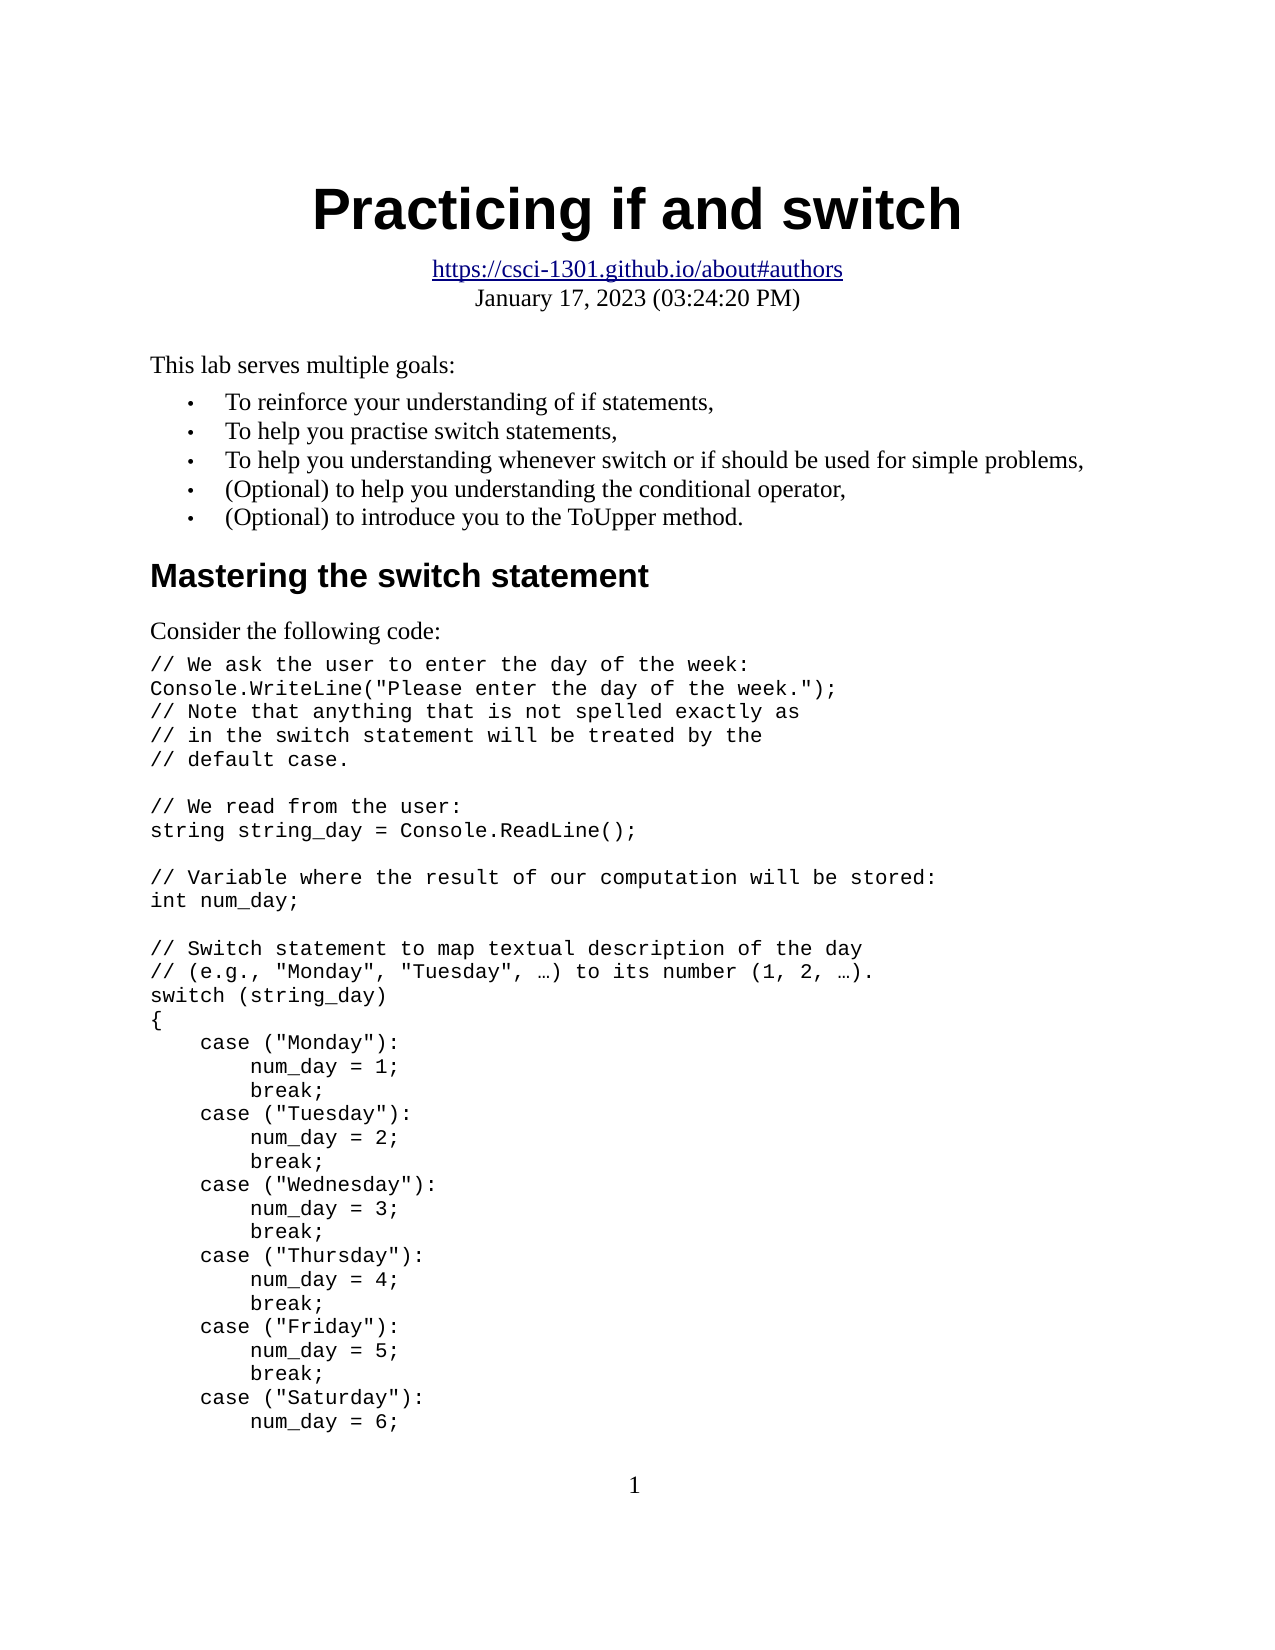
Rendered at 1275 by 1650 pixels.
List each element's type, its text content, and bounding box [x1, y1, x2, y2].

text case ("Wednesday"): [150, 1174, 1125, 1198]
text int num_day; [150, 891, 1125, 914]
text case ("Saturday"): [150, 1387, 1125, 1411]
text // We read from the user: [150, 796, 1125, 819]
text // (e.g., "Monday", "Tuesday", …) to its number (1, 2, …). [150, 961, 1125, 985]
list To reinforce your understanding of if statements, [187, 387, 1125, 416]
text // Switch statement to map textual description of the day [150, 938, 1125, 961]
text num_day = 5; [150, 1340, 1125, 1363]
list (Optional) to introduce you to the ToUpper method. [187, 502, 1125, 531]
text // in the switch statement will be treated by the [150, 725, 1125, 749]
text Console.WriteLine("Please enter the day of the week."); [150, 678, 1125, 701]
text case ("Friday"): [150, 1316, 1125, 1340]
text This lab serves multiple goals: [150, 350, 1125, 378]
text // default case. [150, 749, 1125, 772]
text break; [150, 1080, 1125, 1103]
text break; [150, 1292, 1125, 1316]
text switch (string_day) [150, 985, 1125, 1009]
text num_day = 3; [150, 1198, 1125, 1222]
list (Optional) to help you understanding the conditional operator, [187, 474, 1125, 502]
list To help you understanding whenever switch or if should be used for simple problems, [187, 445, 1125, 474]
text January 17, 2023 (03:24:20 PM) [150, 283, 1125, 312]
text https://csci-1301.github.io/about#authors [150, 254, 1125, 283]
text num_day = 1; [150, 1056, 1125, 1080]
text // Note that anything that is not spelled exactly as [150, 701, 1125, 725]
text // Variable where the result of our computation will be stored: [150, 867, 1125, 891]
list To help you practise switch statements, [187, 416, 1125, 445]
text case ("Tuesday"): [150, 1103, 1125, 1127]
text Consider the following code: [150, 616, 1125, 645]
text break; [150, 1222, 1125, 1245]
text string string_day = Console.ReadLine(); [150, 819, 1125, 843]
subtitle Mastering the switch statement [150, 556, 1125, 595]
text num_day = 2; [150, 1127, 1125, 1151]
text num_day = 6; [150, 1411, 1125, 1434]
text break; [150, 1363, 1125, 1387]
text case ("Thursday"): [150, 1245, 1125, 1269]
title Practicing if and switch [150, 175, 1125, 242]
text { [150, 1009, 1125, 1032]
text num_day = 4; [150, 1269, 1125, 1292]
text case ("Monday"): [150, 1032, 1125, 1056]
text // We ask the user to enter the day of the week: [150, 654, 1125, 678]
text break; [150, 1151, 1125, 1174]
